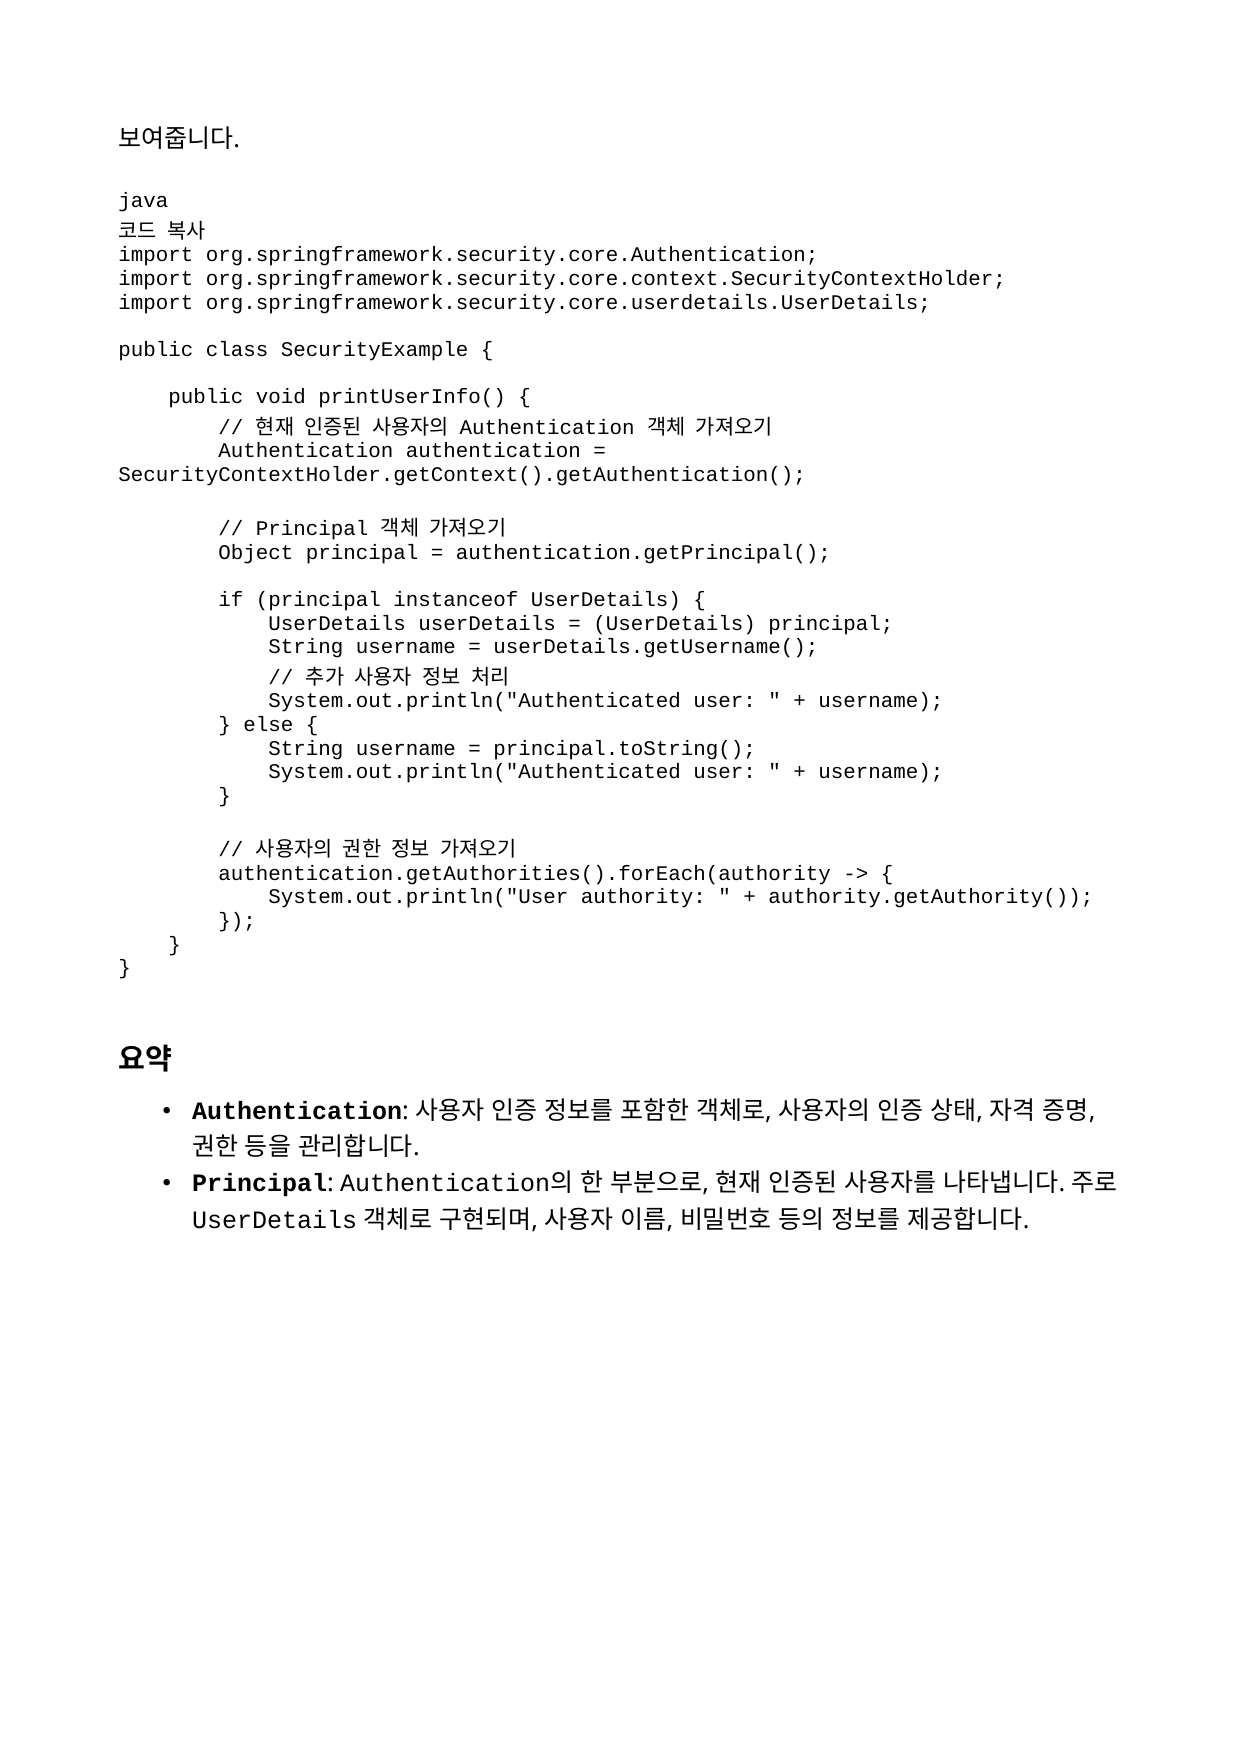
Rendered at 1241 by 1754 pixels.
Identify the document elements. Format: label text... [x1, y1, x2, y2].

text // 사용자의 권한 정보 가져오기 [118, 832, 1122, 863]
text if (principal instanceof UserDetails) { [118, 589, 1122, 613]
text import org.springframework.security.core.Authentication; [118, 244, 1122, 268]
text java [118, 191, 1122, 214]
text System.out.println("Authenticated user: " + username); [118, 690, 1122, 714]
text authentication.getAuthorities().forEach(authority -> { [118, 863, 1122, 886]
list Principal: Authentication의 한 부분으로, 현재 인증된 사용자를 나타냅니다. 주로 UserDetails 객체로 구현되며, 사용자 이름, 비밀번호 등의 정보를 제공합니다. [162, 1163, 1122, 1236]
text UserDetails userDetails = (UserDetails) principal; [118, 613, 1122, 636]
text 보여줍니다. [118, 118, 1122, 154]
text import org.springframework.security.core.userdetails.UserDetails; [118, 292, 1122, 315]
text System.out.println("User authority: " + authority.getAuthority()); [118, 886, 1122, 910]
text } [118, 933, 1122, 957]
text System.out.println("Authenticated user: " + username); [118, 761, 1122, 785]
subtitle 요약 [118, 1035, 1122, 1078]
text public class SecurityExample { [118, 339, 1122, 363]
text Authentication authentication = SecurityContextHolder.getContext().getAuthentication(); [118, 440, 1122, 488]
text // 추가 사용자 정보 처리 [118, 660, 1122, 690]
text public void printUserInfo() { [118, 386, 1122, 410]
text } [118, 785, 1122, 808]
text String username = principal.toString(); [118, 738, 1122, 761]
text }); [118, 910, 1122, 933]
text } [118, 957, 1122, 981]
text 코드 복사 [118, 214, 1122, 244]
text import org.springframework.security.core.context.SecurityContextHolder; [118, 268, 1122, 292]
text } else { [118, 714, 1122, 738]
text String username = userDetails.getUsername(); [118, 636, 1122, 660]
text // Principal 객체 가져오기 [118, 511, 1122, 542]
list Authentication: 사용자 인증 정보를 포함한 객체로, 사용자의 인증 상태, 자격 증명, 권한 등을 관리합니다. [162, 1090, 1122, 1163]
text // 현재 인증된 사용자의 Authentication 객체 가져오기 [118, 410, 1122, 440]
text Object principal = authentication.getPrincipal(); [118, 542, 1122, 565]
